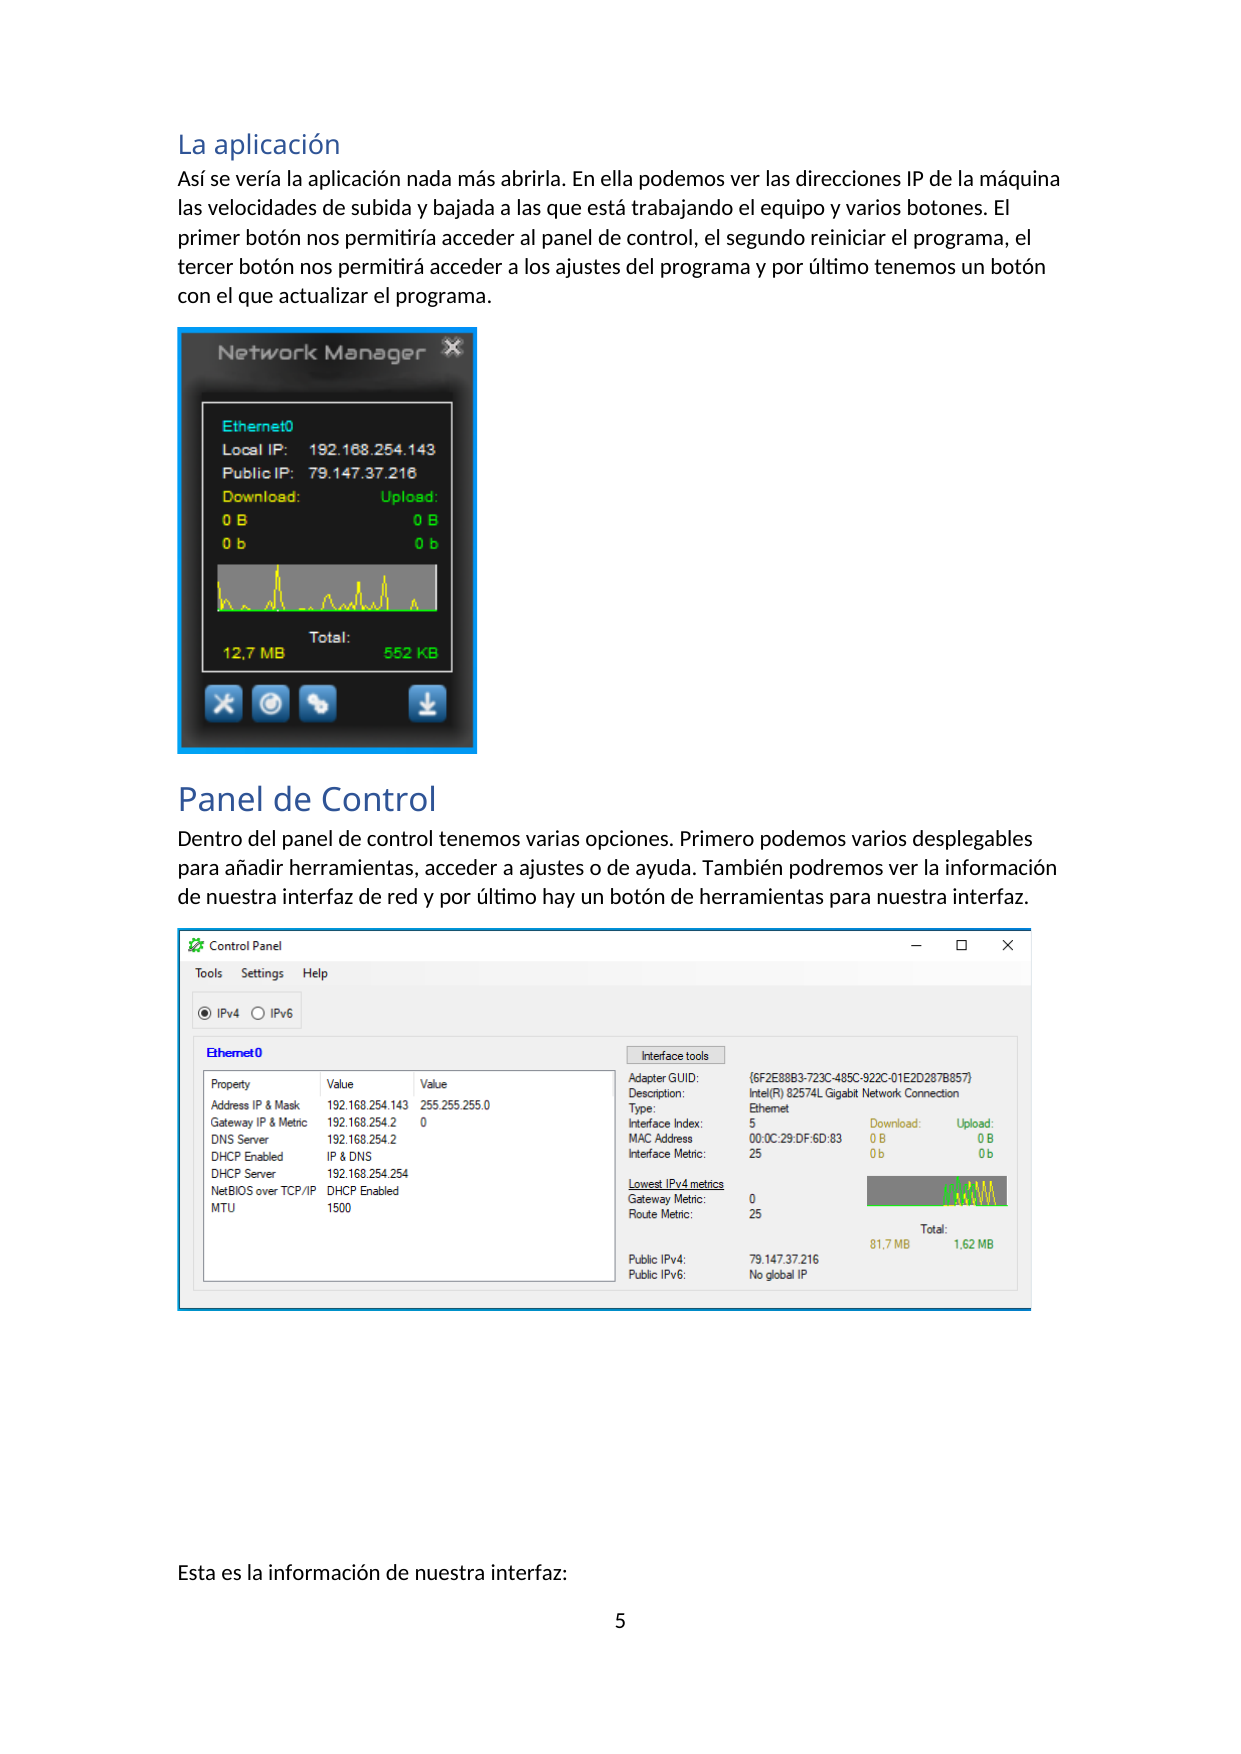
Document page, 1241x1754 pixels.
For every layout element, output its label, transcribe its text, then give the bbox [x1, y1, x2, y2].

subtitle Panel de Control [177, 776, 1063, 822]
subtitle La aplicación [177, 125, 1063, 162]
text Así se vería la aplicación nada más abrirla. En ella podemos ver las direcciones IP de la máquina las velocidades de subida y bajada a las que está trabajando el equipo y varios botones. El primer botón nos permitiría acceder al panel de control, el segundo reiniciar el programa, el tercer botón nos permitirá acceder a los ajustes del programa y por último tenemos un botón con el que actualizar el programa. [177, 164, 1063, 309]
text Esta es la información de nuestra interfaz: [177, 1558, 1063, 1587]
text Dentro del panel de control tenemos varias opciones. Primero podemos varios desplegables para añadir herramientas, acceder a ajustes o de ayuda. También podremos ver la información de nuestra interfaz de red y por último hay un botón de herramientas para nuestra interfaz. [177, 824, 1063, 911]
